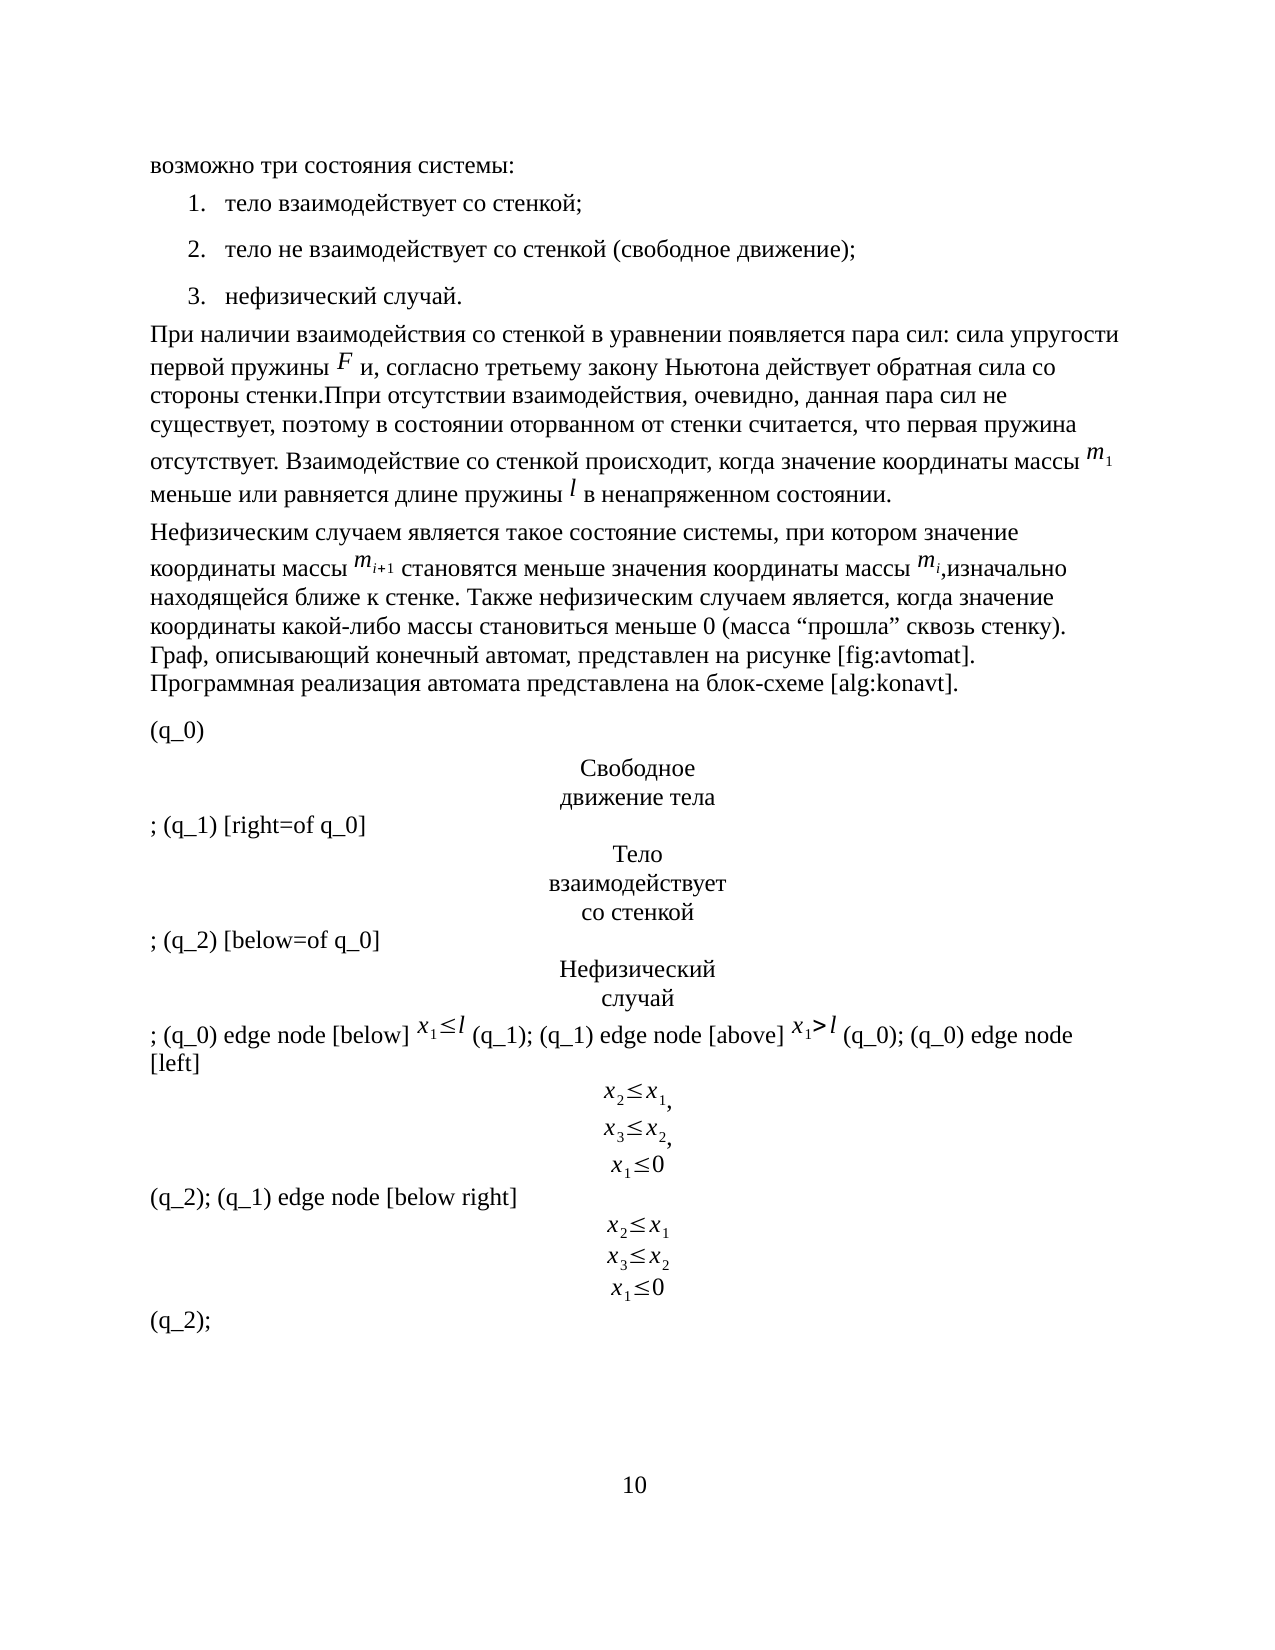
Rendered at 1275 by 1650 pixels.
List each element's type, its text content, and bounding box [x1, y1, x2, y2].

text ; (q_0) edge node [below] (q_1); (q_1) edge node [above] (q_0); (q_0) edge node [left] [150, 1012, 1125, 1077]
table_header , [150, 1077, 1125, 1114]
table_header Нефизический [150, 954, 1125, 983]
table_cell [150, 1274, 1125, 1305]
list тело не взаимодействует со стенкой (свободное движение); [187, 234, 1125, 263]
table_cell взаимодействует [150, 868, 1125, 897]
table_cell случай [150, 983, 1125, 1012]
table_header [150, 1211, 1125, 1242]
list тело взаимодействует со стенкой; [187, 188, 1125, 216]
text Нефизическим случаем является такое состояние системы, при котором значение координаты массы становятся меньше значения координаты массы ,изначально находящейся ближе к стенке. Также нефизическим случаем является, когда значение координаты какой-либо массы становиться меньше 0 (масса “прошла” сквозь стенку). Граф, описывающий конечный автомат, представлен на рисунке [fig:avtomat]. Программная реализация автомата представлена на блок-схеме [alg:konavt]. [150, 517, 1125, 697]
text ; (q_1) [right=of q_0] [150, 810, 1125, 839]
table_cell движение тела [150, 782, 1125, 810]
table_cell [150, 1242, 1125, 1273]
table_header Свободное [150, 753, 1125, 782]
table_header Тело [150, 839, 1125, 868]
table_cell [150, 1151, 1125, 1182]
table_cell со стенкой [150, 897, 1125, 925]
table_cell , [150, 1114, 1125, 1151]
text (q_2); (q_1) edge node [below right] [150, 1182, 1125, 1211]
text ; (q_2) [below=of q_0] [150, 925, 1125, 954]
text (q_0) [150, 715, 1125, 744]
text (q_2); [150, 1305, 1125, 1334]
text При наличии взаимодействия со стенкой в уравнении появляется пара сил: сила упругости первой пружины и, согласно третьему закону Ньютона действует обратная сила со стороны стенки.Ппри отсутствии взаимодействия, очевидно, данная пара сил не существует, поэтому в состоянии оторванном от стенки считается, что первая пружина отсутствует. Взаимодействие со стенкой происходит, когда значение координаты массы меньше или равняется длине пружины в ненапряженном состоянии. [150, 319, 1125, 508]
text возможно три состояния системы: [150, 150, 1125, 179]
list нефизический случай. [187, 281, 1125, 310]
